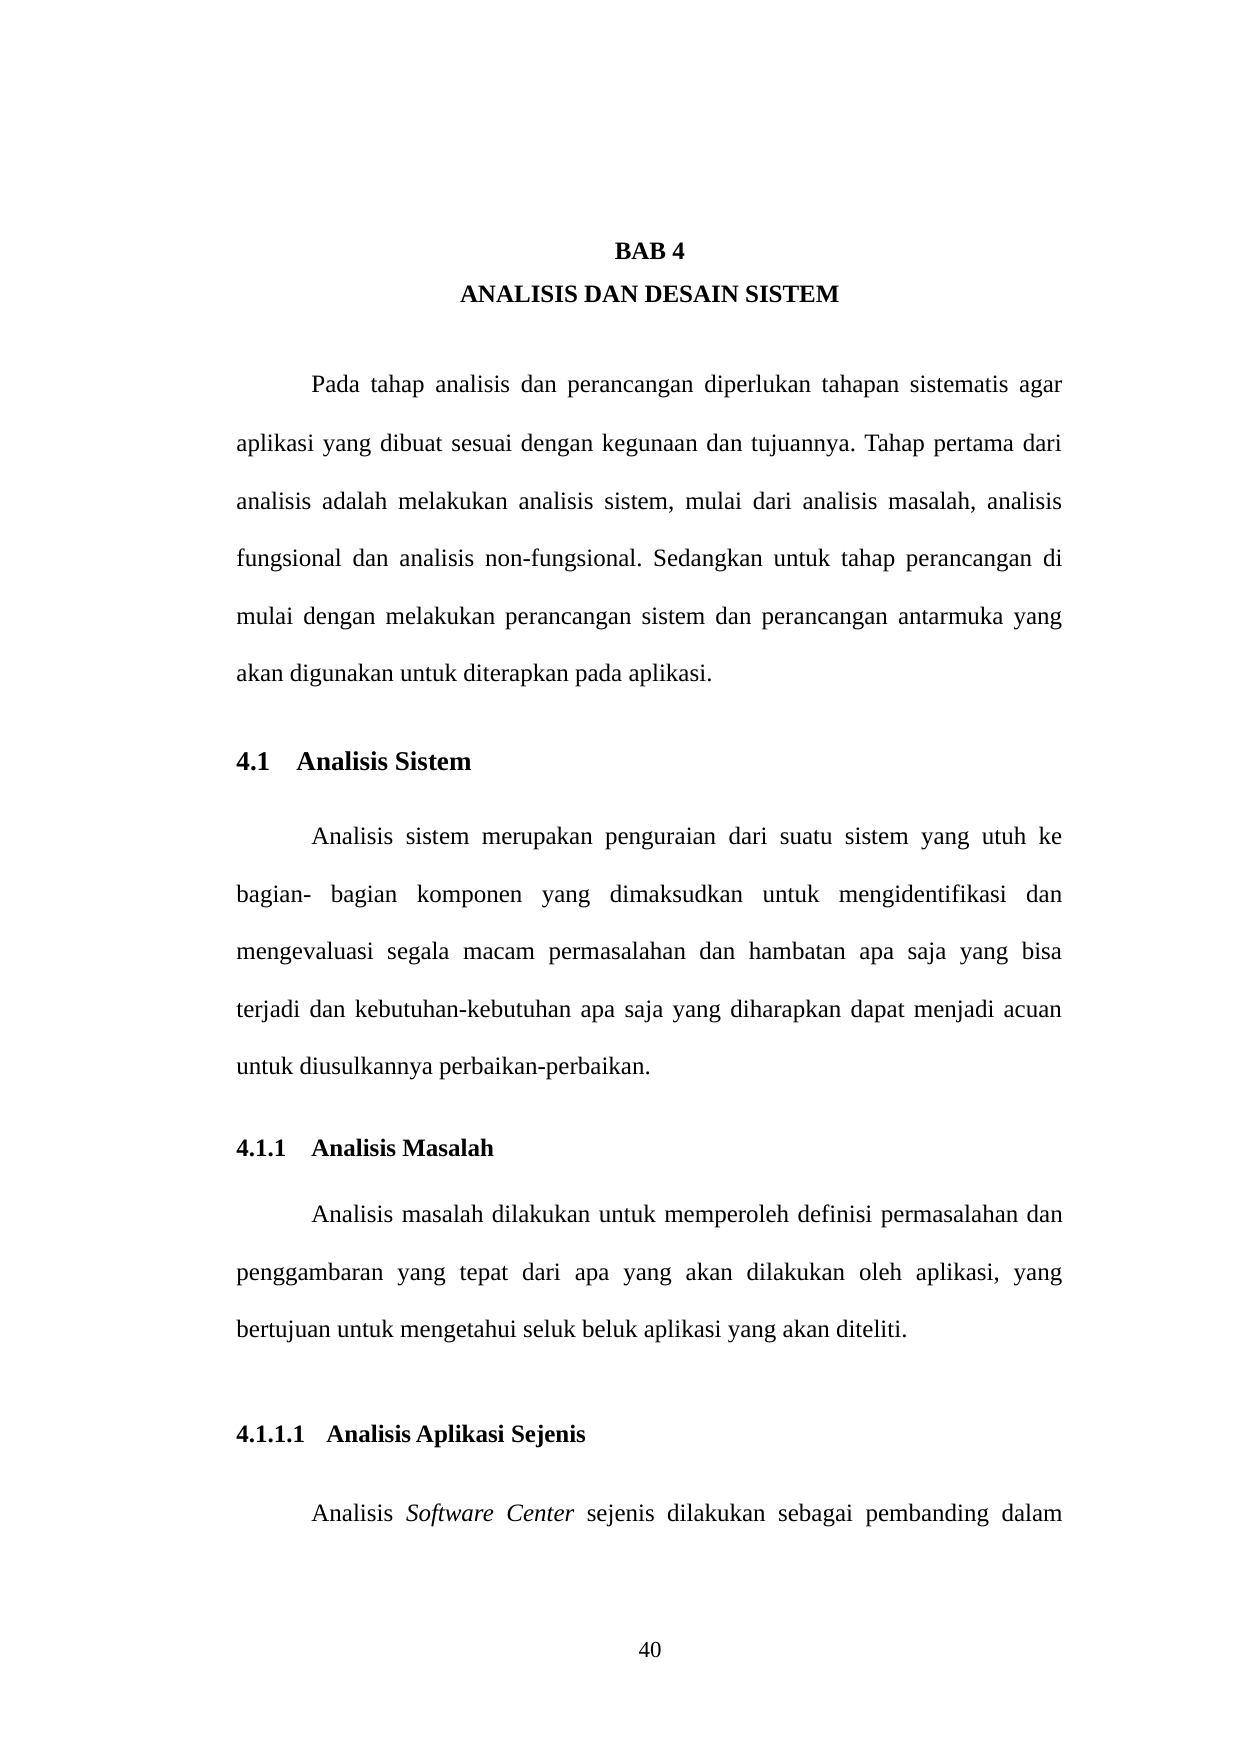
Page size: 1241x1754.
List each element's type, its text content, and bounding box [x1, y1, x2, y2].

text Analisis masalah dilakukan untuk memperoleh definisi permasalahan dan penggambaran yang tepat dari apa yang akan dilakukan oleh aplikasi, yang bertujuan untuk mengetahui seluk beluk aplikasi yang akan diteliti. [236, 1199, 1063, 1343]
text Analisis Software Center sejenis dilakukan sebagai pembanding dalam [236, 1498, 1063, 1526]
text Analisis sistem merupakan penguraian dari suatu sistem yang utuh ke bagian- bagian komponen yang dimaksudkan untuk mengidentifikasi dan mengevaluasi segala macam permasalahan dan hambatan apa saja yang bisa terjadi dan kebutuhan-kebutuhan apa saja yang diharapkan dapat menjadi acuan untuk diusulkannya perbaikan-perbaikan. [236, 821, 1063, 1080]
text Pada tahap analisis dan perancangan diperlukan tahapan sistematis agar aplikasi yang dibuat sesuai dengan kegunaan dan tujuannya. Tahap pertama dari analisis adalah melakukan analisis sistem, mulai dari analisis masalah, analisis fungsional dan analisis non-fungsional. Sedangkan untuk tahap perancangan di mulai dengan melakukan perancangan sistem dan perancangan antarmuka yang akan digunakan untuk diterapkan pada aplikasi. [236, 366, 1063, 687]
subtitle Analisis Aplikasi Sejenis [236, 1419, 1063, 1448]
subtitle Analisis Masalah [236, 1133, 1063, 1161]
subtitle Analisis Sistem [236, 745, 1063, 776]
subtitle Analisis dan Desain Sistem [236, 236, 1063, 351]
